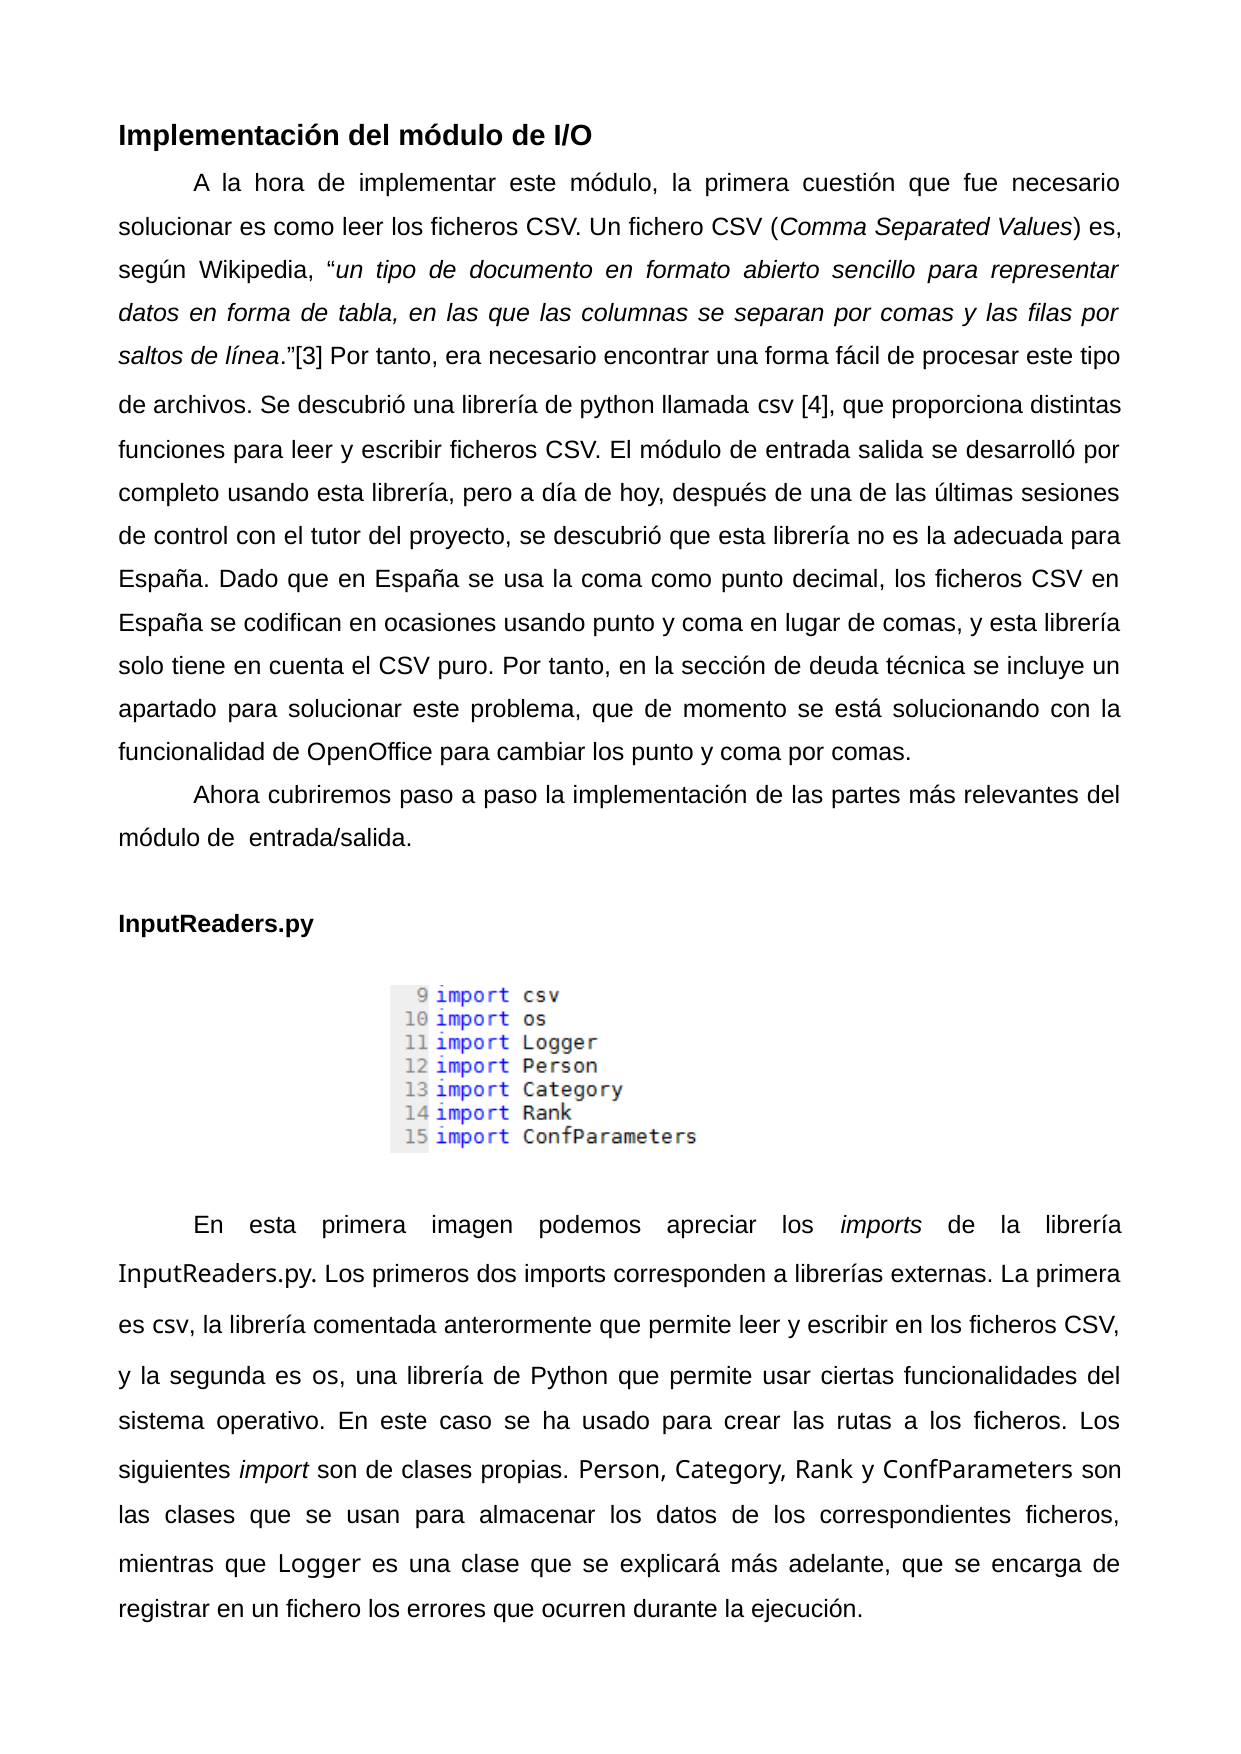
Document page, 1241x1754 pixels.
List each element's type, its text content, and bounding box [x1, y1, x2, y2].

text Implementación del módulo de I/O [118, 118, 1122, 152]
text A la hora de implementar este módulo, la primera cuestión que fue necesario solucionar es como leer los ficheros CSV. Un fichero CSV (Comma Separated Values) es, según Wikipedia, “un tipo de documento en formato abierto sencillo para representar datos en forma de tabla, en las que las columnas se separan por comas y las filas por saltos de línea.”[3] Por tanto, era necesario encontrar una forma fácil de procesar este tipo de archivos. Se descubrió una librería de python llamada csv [4], que proporciona distintas funciones para leer y escribir ficheros CSV. El módulo de entrada salida se desarrolló por completo usando esta librería, pero a día de hoy, después de una de las últimas sesiones de control con el tutor del proyecto, se descubrió que esta librería no es la adecuada para España. Dado que en España se usa la coma como punto decimal, los ficheros CSV en España se codifican en ocasiones usando punto y coma en lugar de comas, y esta librería solo tiene en cuenta el CSV puro. Por tanto, en la sección de deuda técnica se incluye un apartado para solucionar este problema, que de momento se está solucionando con la funcionalidad de OpenOffice para cambiar los punto y coma por comas. [118, 168, 1122, 766]
text Ahora cubriremos paso a paso la implementación de las partes más relevantes del módulo de entrada/salida. [118, 780, 1122, 852]
picture [390, 985, 719, 1153]
text En esta primera imagen podemos apreciar los imports de la librería InputReaders.py. Los primeros dos imports corresponden a librerías externas. La primera es csv, la librería comentada anterormente que permite leer y escribir en los ficheros CSV, y la segunda es os, una librería de Python que permite usar ciertas funcionalidades del sistema operativo. En este caso se ha usado para crear las rutas a los ficheros. Los siguientes import son de clases propias. Person, Category, Rank y ConfParameters son las clases que se usan para almacenar los datos de los correspondientes ficheros, mientras que Logger es una clase que se explicará más adelante, que se encarga de registrar en un fichero los errores que ocurren durante la ejecución. [118, 1210, 1122, 1623]
text InputReaders.py [118, 909, 1122, 938]
